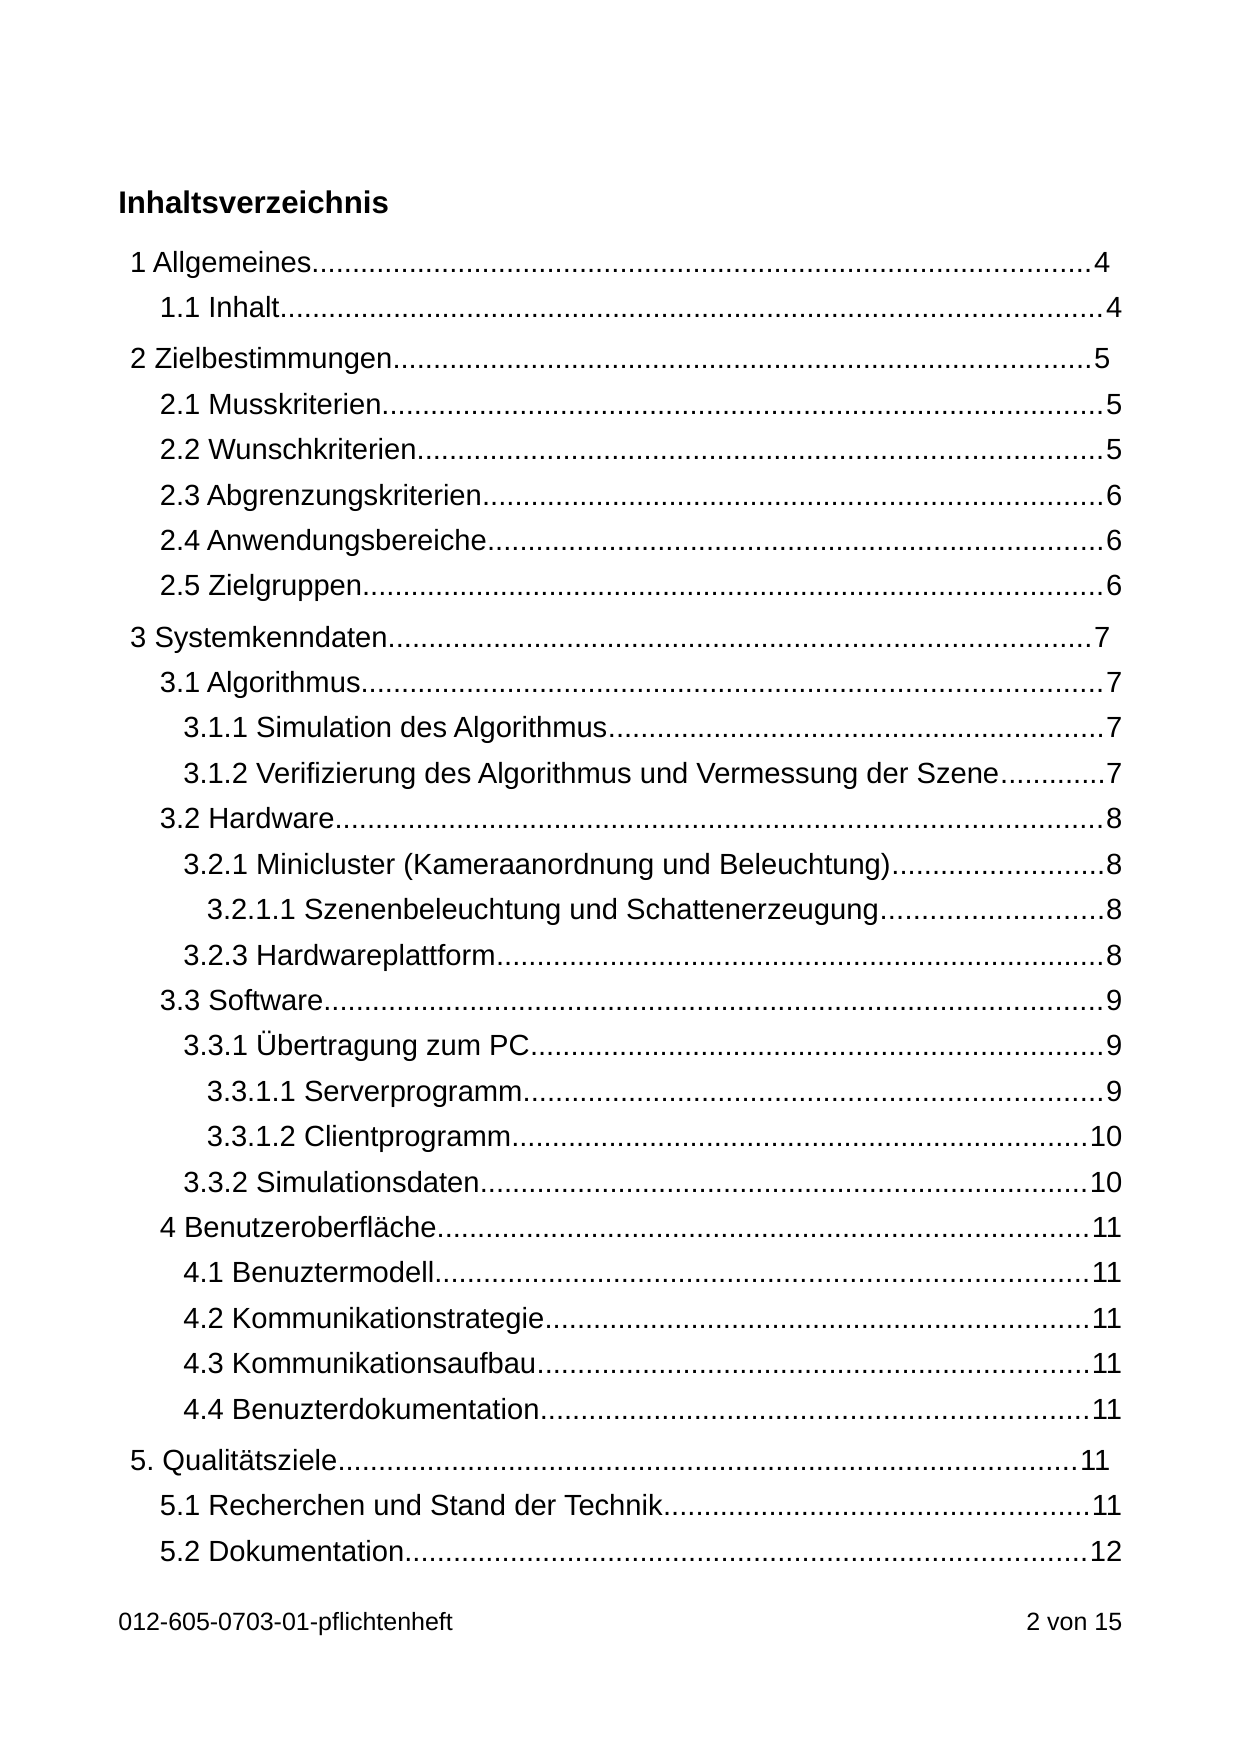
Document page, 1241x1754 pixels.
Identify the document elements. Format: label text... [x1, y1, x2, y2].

text 4 Benutzeroberfläche 11 [159, 1210, 1122, 1243]
text 3.2.1 Minicluster (Kameraanordnung und Beleuchtung) 8 [183, 847, 1122, 880]
text 1 Allgemeines 4 [118, 244, 1122, 278]
text 1.1 Inhalt 4 [159, 290, 1122, 323]
text 2.3 Abgrenzungskriterien 6 [159, 477, 1122, 511]
text 5.1 Recherchen und Stand der Technik 11 [159, 1488, 1122, 1522]
text 2.4 Anwendungsbereiche 6 [159, 523, 1122, 556]
text 5.2 Dokumentation 12 [159, 1534, 1122, 1567]
text 2.2 Wunschkriterien 5 [159, 432, 1122, 466]
text 3.2.1.1 Szenenbeleuchtung und Schattenerzeugung 8 [207, 892, 1122, 926]
text 4.1 Benuztermodell 11 [183, 1255, 1122, 1289]
text 2.5 Zielgruppen 6 [159, 568, 1122, 602]
text 3.2.3 Hardwareplattform 8 [183, 937, 1122, 971]
text 3.3 Software 9 [159, 983, 1122, 1016]
text 4.4 Benuzterdokumentation 11 [183, 1392, 1122, 1425]
text 3.1 Algorithmus 7 [159, 665, 1122, 698]
text 2 Zielbestimmungen 5 [118, 341, 1122, 375]
text 3.2 Hardware 8 [159, 801, 1122, 835]
text 3.3.1.1 Serverprogramm 9 [207, 1074, 1122, 1107]
text 4.2 Kommunikationstrategie 11 [183, 1301, 1122, 1334]
text 3.1.1 Simulation des Algorithmus 7 [183, 710, 1122, 744]
text 4.3 Kommunikationsaufbau 11 [183, 1346, 1122, 1380]
text 5. Qualitätsziele 11 [118, 1443, 1122, 1476]
subtitle Inhaltsverzeichnis [118, 184, 1122, 220]
text 2.1 Musskriterien 5 [159, 387, 1122, 420]
text 3.3.2 Simulationsdaten 10 [183, 1164, 1122, 1198]
text 3.3.1.2 Clientprogramm 10 [207, 1119, 1122, 1153]
text 3 Systemkenndaten 7 [118, 619, 1122, 653]
text 3.1.2 Verifizierung des Algorithmus und Vermessung der Szene 7 [183, 756, 1122, 789]
text 3.3.1 Übertragung zum PC 9 [183, 1028, 1122, 1062]
